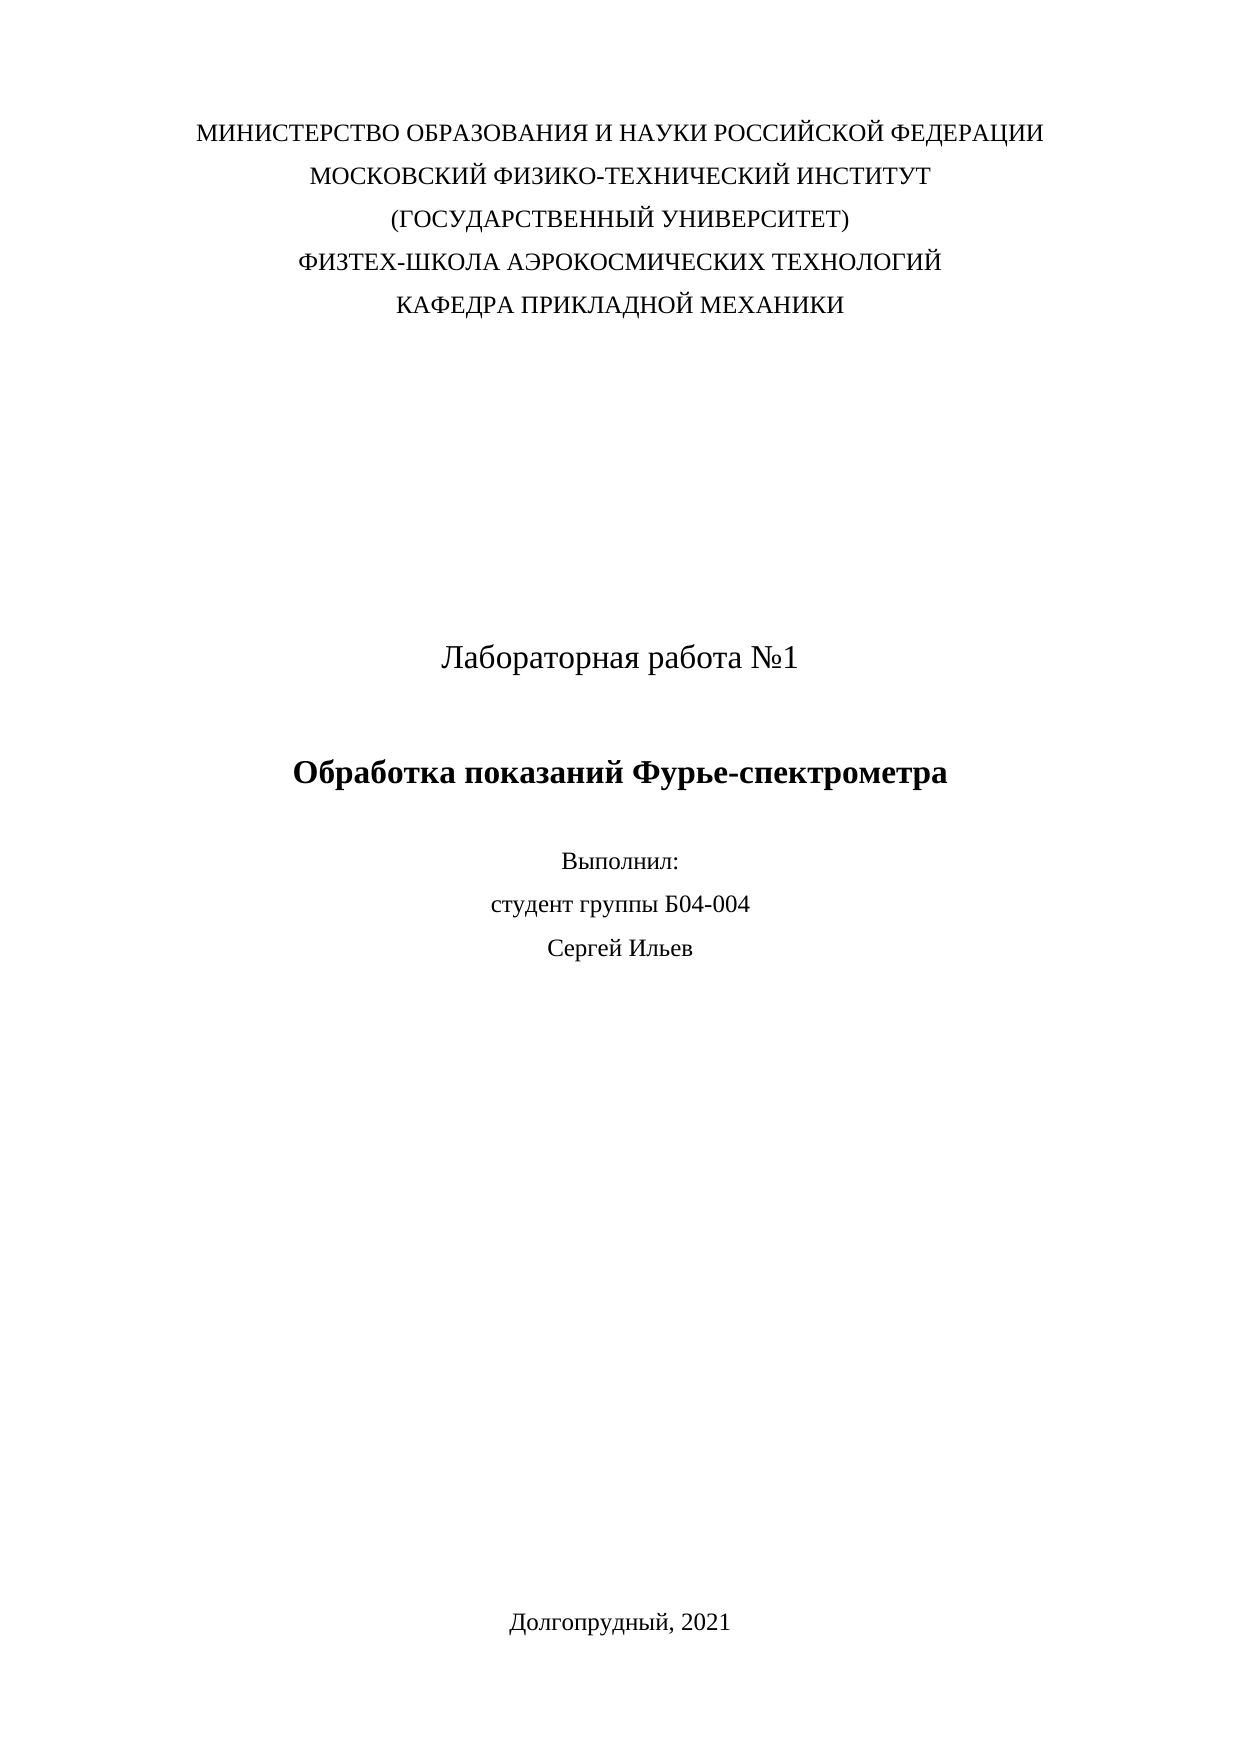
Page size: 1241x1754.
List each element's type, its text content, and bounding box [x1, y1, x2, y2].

text Выполнил: [118, 846, 1122, 875]
text ФИЗТЕХ-ШКОЛА АЭРОКОСМИЧЕСКИХ ТЕХНОЛОГИЙ [118, 247, 1122, 276]
text студент группы Б04-004 [118, 889, 1122, 918]
text Обработка показаний Фурье-спектрометра [118, 753, 1122, 791]
text Лабораторная работа №1 [118, 638, 1122, 676]
text КАФЕДРА ПРИКЛАДНОЙ МЕХАНИКИ [118, 291, 1122, 319]
text Сергей Ильев [118, 933, 1122, 961]
text МИНИСТЕРСТВО ОБРАЗОВАНИЯ И НАУКИ РОССИЙСКОЙ ФЕДЕРАЦИИ МОСКОВСКИЙ ФИЗИКО-ТЕХНИЧЕСКИЙ ИНСТИТУТ [118, 118, 1122, 190]
text (ГОСУДАРСТВЕННЫЙ УНИВЕРСИТЕТ) [118, 204, 1122, 233]
